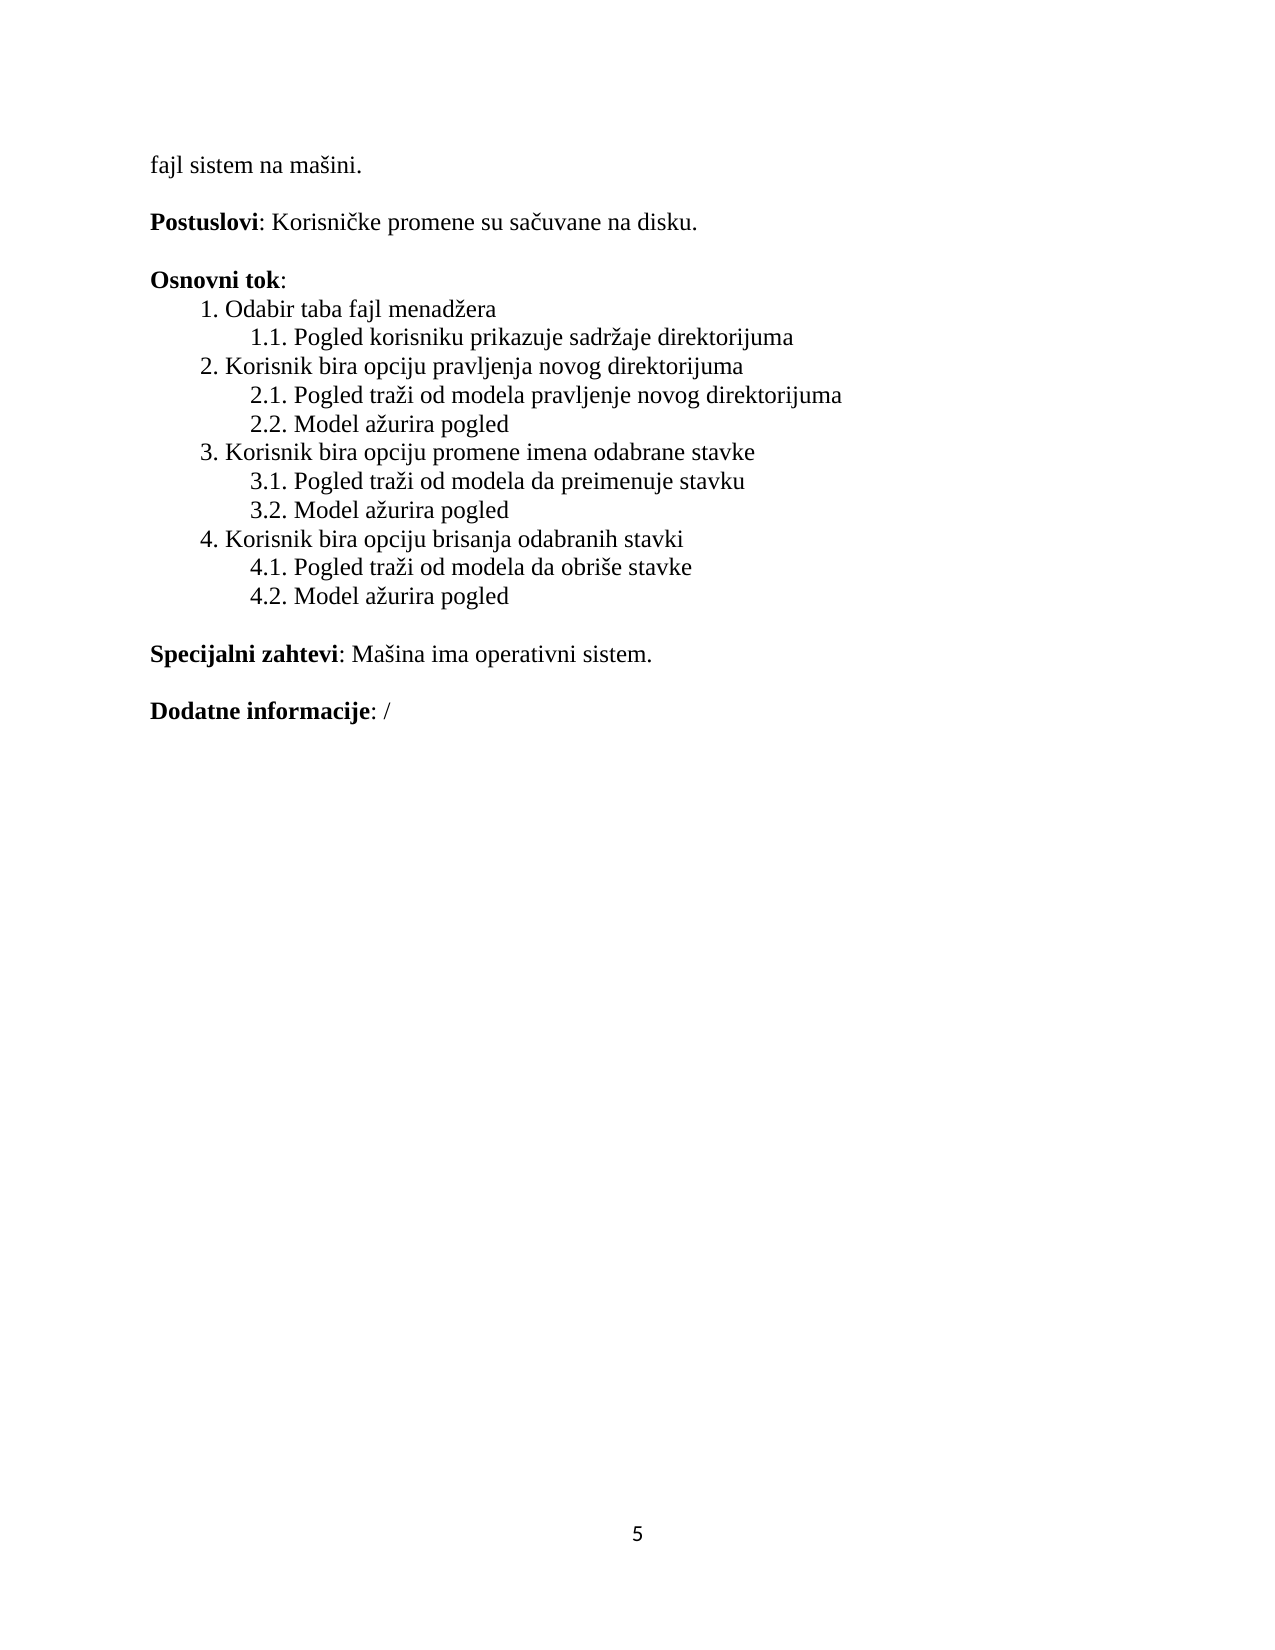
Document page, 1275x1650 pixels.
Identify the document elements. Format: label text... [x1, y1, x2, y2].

text 3.2. Model ažurira pogled [150, 495, 1125, 524]
text 4.1. Pogled traži od modela da obriše stavke [150, 552, 1125, 581]
text 1. Odabir taba fajl menadžera [150, 294, 1125, 322]
text 4. Korisnik bira opciju brisanja odabranih stavki [150, 524, 1125, 552]
text 2.2. Model ažurira pogled [150, 409, 1125, 437]
text 1.1. Pogled korisniku prikazuje sadržaje direktorijuma [150, 322, 1125, 351]
text Specijalni zahtevi: Mašina ima operativni sistem. [150, 639, 1125, 667]
text 2. Korisnik bira opciju pravljenja novog direktorijuma [150, 351, 1125, 380]
text Dodatne informacije: / [150, 696, 1125, 725]
text 3. Korisnik bira opciju promene imena odabrane stavke [150, 437, 1125, 466]
text 2.1. Pogled traži od modela pravljenje novog direktorijuma [150, 380, 1125, 409]
text Postuslovi: Korisničke promene su sačuvane na disku. [150, 207, 1125, 236]
text fajl sistem na mašini. [150, 150, 1125, 179]
text Osnovni tok: [150, 265, 1125, 294]
text 4.2. Model ažurira pogled [150, 581, 1125, 610]
text 3.1. Pogled traži od modela da preimenuje stavku [150, 466, 1125, 495]
